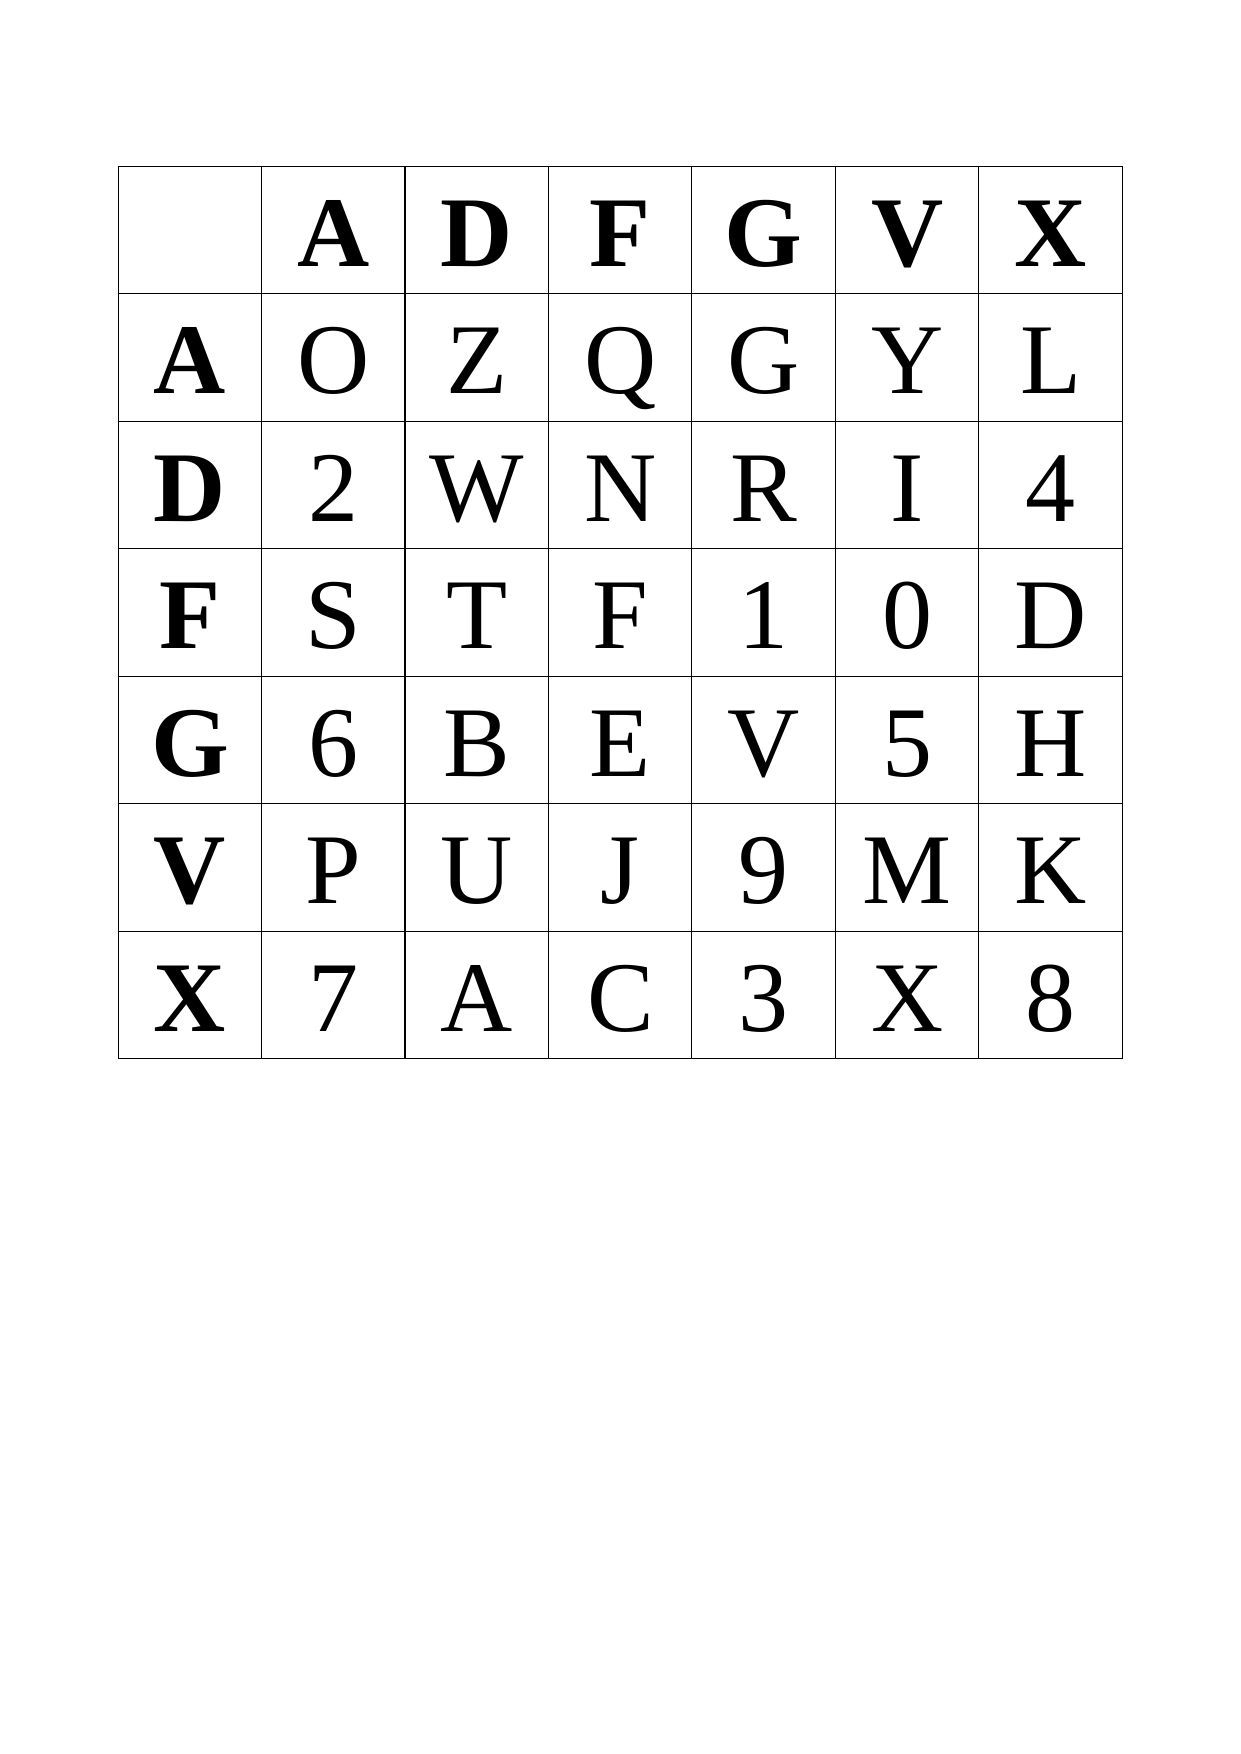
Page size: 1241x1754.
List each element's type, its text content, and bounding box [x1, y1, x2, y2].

table_header A [262, 167, 404, 293]
table_cell 9 [692, 804, 835, 931]
table_cell S [262, 549, 404, 676]
table_cell T [406, 549, 548, 676]
table_cell 3 [692, 932, 835, 1058]
table_cell B [406, 677, 548, 803]
table_cell Y [836, 294, 978, 421]
table_cell A [406, 932, 548, 1058]
table_cell O [262, 294, 404, 421]
table_cell L [979, 294, 1122, 421]
table_header V [836, 167, 978, 293]
table_cell X [119, 932, 261, 1058]
table_cell H [979, 677, 1122, 803]
table_cell C [549, 932, 691, 1058]
table_header G [692, 167, 835, 293]
table_cell 2 [262, 422, 404, 548]
table_cell D [979, 549, 1122, 676]
table_cell 1 [692, 549, 835, 676]
table_cell 0 [836, 549, 978, 676]
table_cell F [549, 549, 691, 676]
table_cell 4 [979, 422, 1122, 548]
table_cell R [692, 422, 835, 548]
table_cell K [979, 804, 1122, 931]
table_header [119, 167, 261, 293]
table_cell V [119, 804, 261, 931]
table_cell D [119, 422, 261, 548]
table_header D [406, 167, 548, 293]
table_header X [979, 167, 1122, 293]
table_cell X [836, 932, 978, 1058]
table_cell F [119, 549, 261, 676]
table_cell A [119, 294, 261, 421]
table_cell I [836, 422, 978, 548]
table_cell 6 [262, 677, 404, 803]
table_cell N [549, 422, 691, 548]
table_cell V [692, 677, 835, 803]
table_cell 7 [262, 932, 404, 1058]
table_cell W [406, 422, 548, 548]
table_cell M [836, 804, 978, 931]
table_cell E [549, 677, 691, 803]
table_cell G [119, 677, 261, 803]
table_cell G [692, 294, 835, 421]
table_cell P [262, 804, 404, 931]
table_cell J [549, 804, 691, 931]
table_cell 5 [836, 677, 978, 803]
table_cell Q [549, 294, 691, 421]
table_header F [549, 167, 691, 293]
table_cell Z [406, 294, 548, 421]
table_cell 8 [979, 932, 1122, 1058]
table_cell U [406, 804, 548, 931]
